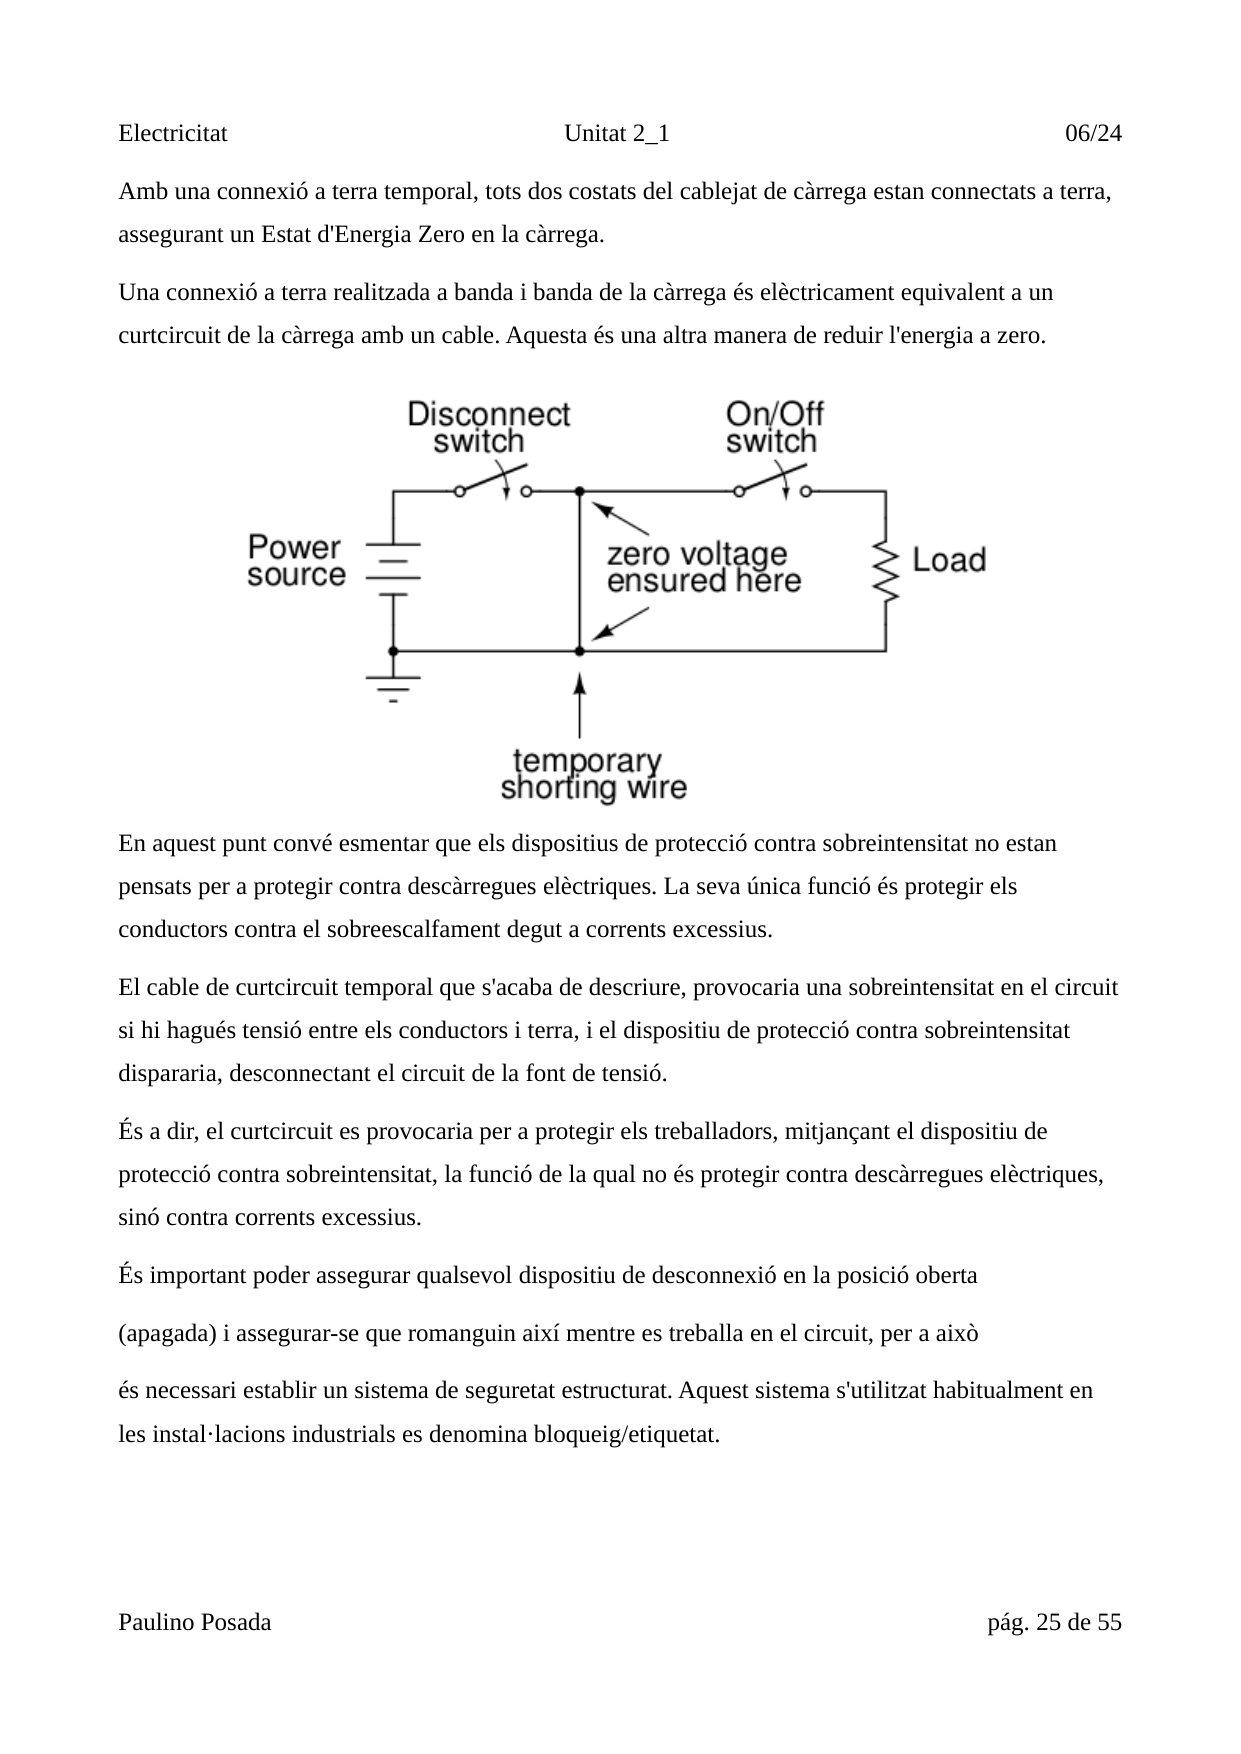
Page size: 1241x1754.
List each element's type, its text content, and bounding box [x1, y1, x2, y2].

text Una connexió a terra realitzada a banda i banda de la càrrega és elèctricament equivalent a un curtcircuit de la càrrega amb un cable. Aquesta és una altra manera de reduir l'energia a zero. [118, 277, 1122, 349]
text és necessari establir un sistema de seguretat estructurat. Aquest sistema s'utilitzat habitualment en les instal·lacions industrials es denomina bloqueig/etiquetat. [118, 1376, 1122, 1447]
text És a dir, el curtcircuit es provocaria per a protegir els treballadors, mitjançant el dispositiu de protecció contra sobreintensitat, la funció de la qual no és protegir contra descàrregues elèctriques, sinó contra corrents excessius. [118, 1116, 1122, 1231]
text És important poder assegurar qualsevol dispositiu de desconnexió en la posició oberta [118, 1260, 1122, 1289]
text En aquest punt convé esmentar que els dispositius de protecció contra sobreintensitat no estan pensats per a protegir contra descàrregues elèctriques. La seva única funció és protegir els conductors contra el sobreescalfament degut a corrents excessius. [118, 378, 1122, 943]
text El cable de curtcircuit temporal que s'acaba de descriure, provocaria una sobreintensitat en el circuit si hi hagués tensió entre els conductors i terra, i el dispositiu de protecció contra sobreintensitat dispararia, desconnectant el circuit de la font de tensió. [118, 972, 1122, 1087]
text (apagada) i assegurar-se que romanguin així mentre es treballa en el circuit, per a això [118, 1318, 1122, 1347]
text Amb una connexió a terra temporal, tots dos costats del cablejat de càrrega estan connectats a terra, assegurant un Estat d'Energia Zero en la càrrega. [118, 176, 1122, 248]
picture [230, 378, 1010, 814]
